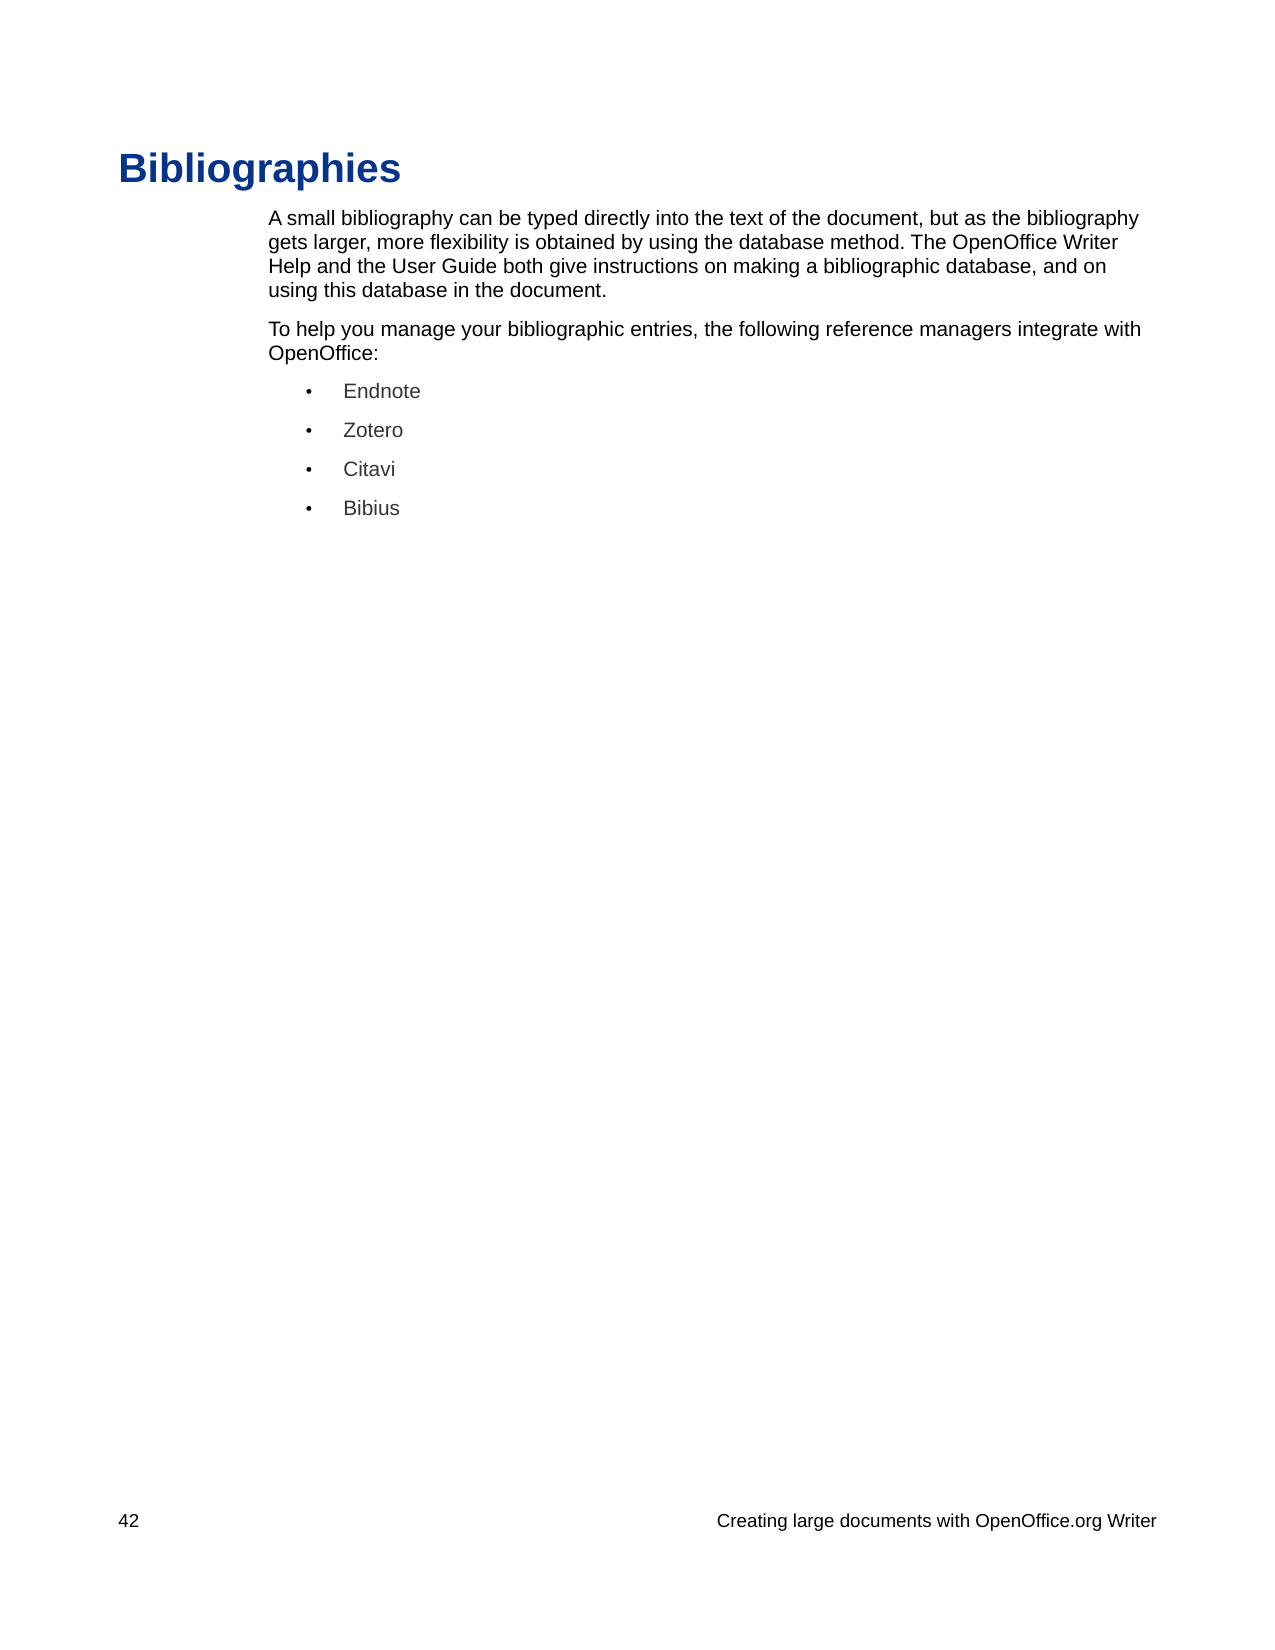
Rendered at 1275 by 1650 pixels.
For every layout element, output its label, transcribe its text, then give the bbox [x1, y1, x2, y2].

list Endnote [306, 379, 1157, 403]
list Citavi [306, 457, 1157, 481]
subtitle Bibliographies [118, 144, 1157, 191]
list Bibius [306, 496, 1157, 520]
text To help you manage your bibliographic entries, the following reference managers integrate with OpenOffice: [268, 316, 1157, 364]
list Zotero [306, 418, 1157, 442]
text A small bibliography can be typed directly into the text of the document, but as the bibliography gets larger, more flexibility is obtained by using the database method. The OpenOffice Writer Help and the User Guide both give instructions on making a bibliographic database, and on using this database in the document. [268, 206, 1157, 301]
